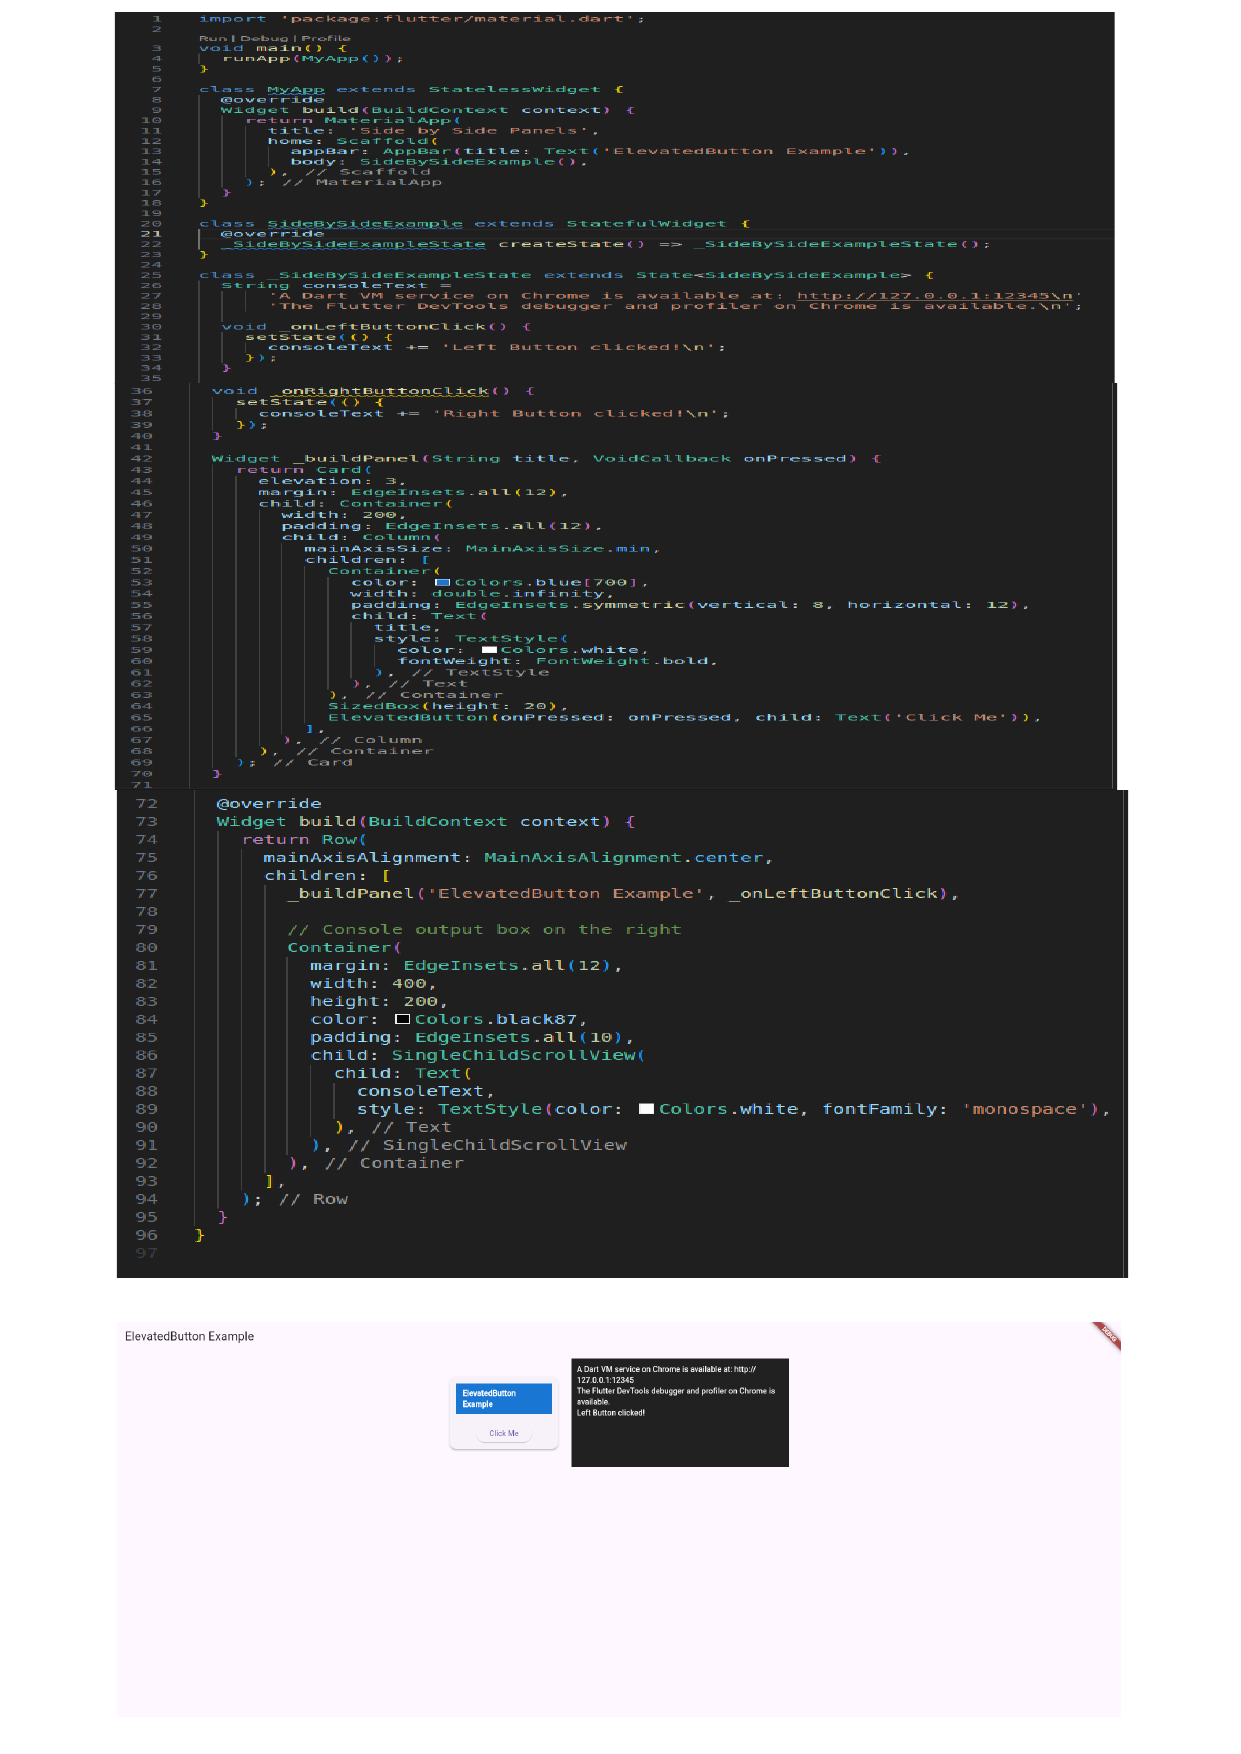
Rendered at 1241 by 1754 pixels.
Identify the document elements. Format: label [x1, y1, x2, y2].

picture [114, 12, 1129, 1278]
picture [116, 1322, 1121, 1717]
